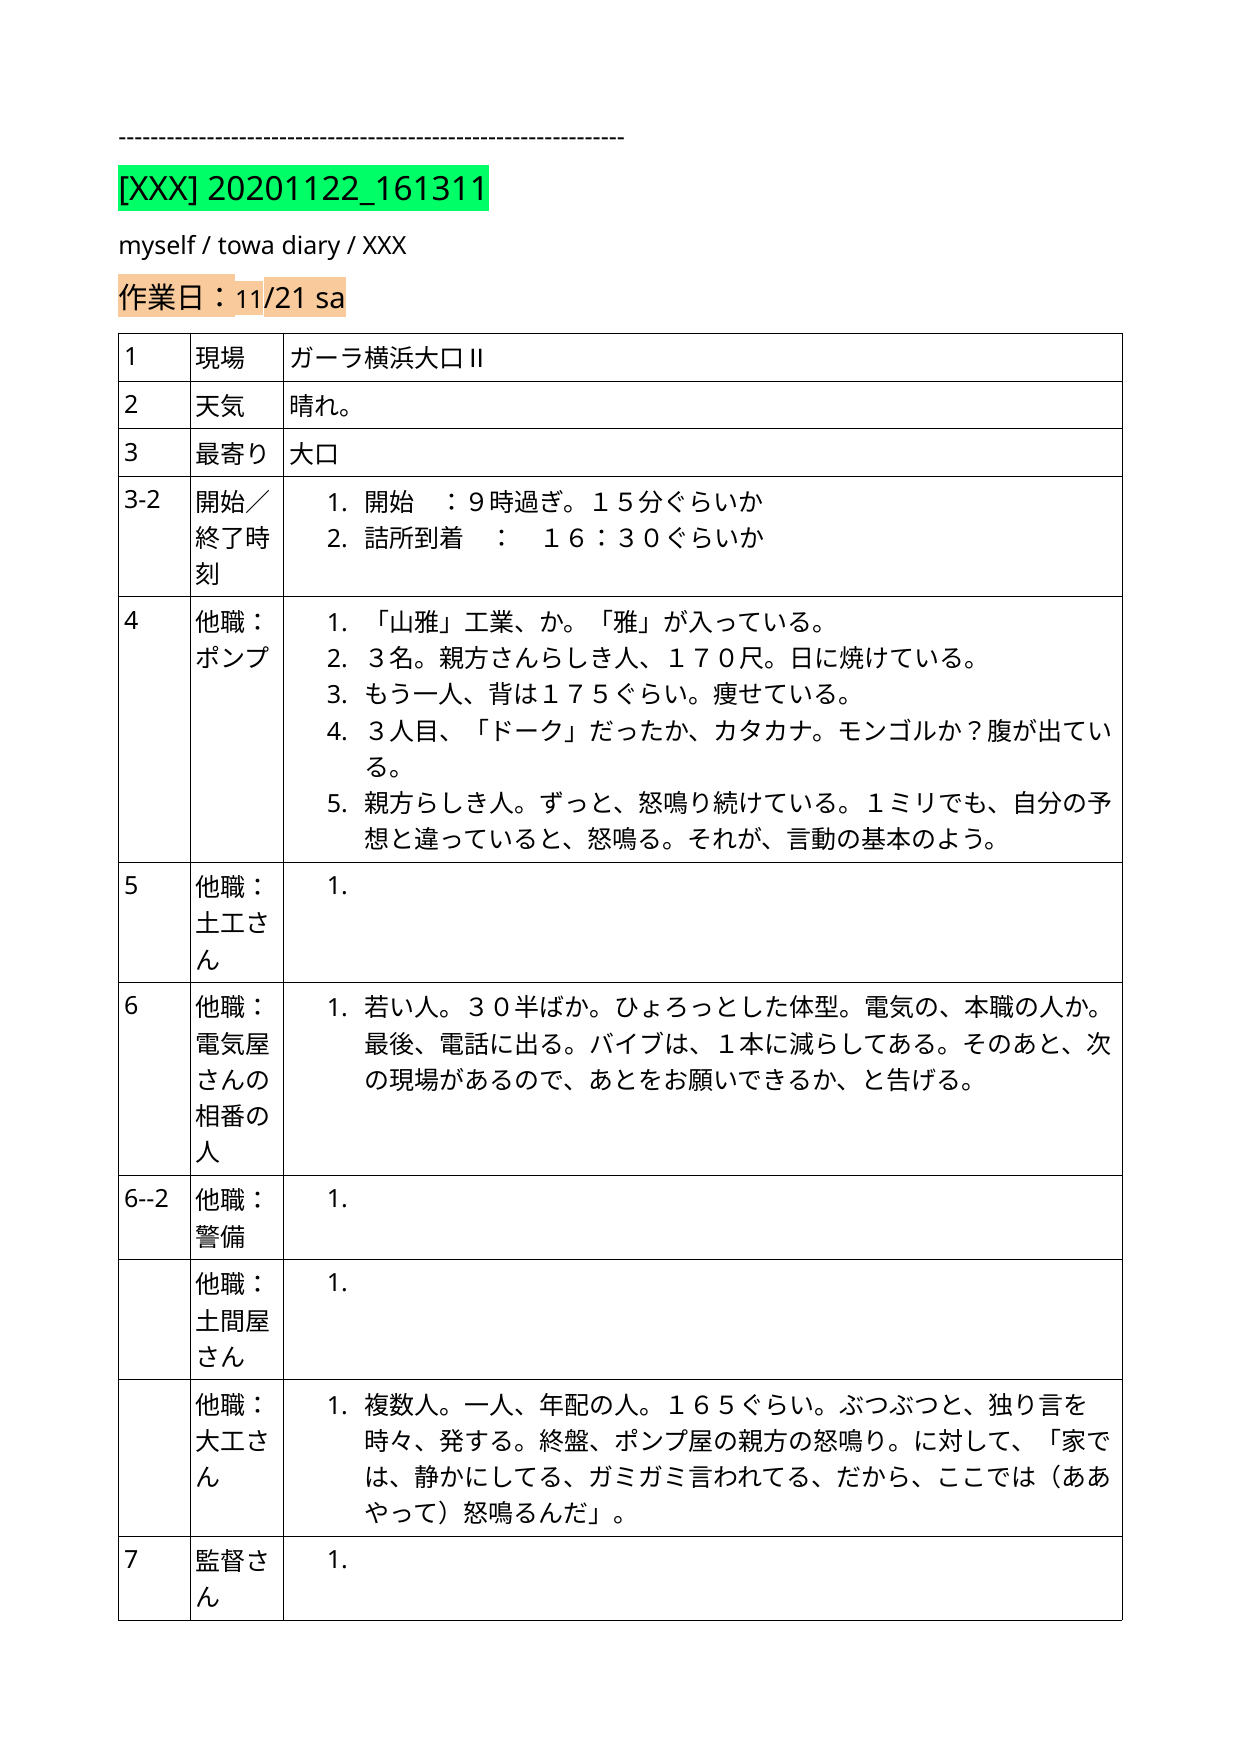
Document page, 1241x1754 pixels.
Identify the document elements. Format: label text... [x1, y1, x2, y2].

table_cell 他職：警備 [191, 1176, 283, 1259]
table_cell [284, 1260, 1122, 1379]
table_cell 晴れ。 [284, 382, 1122, 428]
table_cell 6 [119, 983, 190, 1175]
table_cell 他職：大工さん [191, 1380, 283, 1536]
table_cell 若い人。３０半ばか。ひょろっとした体型。電気の、本職の人か。最後、電話に出る。バイブは、１本に減らしてある。そのあと、次の現場があるので、あとをお願いできるか、と告げる。 [284, 983, 1122, 1175]
table_cell 3-2 [119, 477, 190, 596]
text --------------------------------------------------------------- [118, 118, 1122, 152]
table_cell 4 [119, 597, 190, 862]
table_cell 他職：ポンプ [191, 597, 283, 862]
table_cell 他職：土間屋さん [191, 1260, 283, 1379]
table_cell 「山雅」工業、か。「雅」が入っている。 ３名。親方さんらしき人、１７０尺。日に焼けている。 もう一人、背は１７５ぐらい。痩せている。 ３人目、「ドーク」だったか、カタカナ。モンゴルか？腹が出ている。 親方らしき人。ずっと、怒鳴り続けている。１ミリでも、自分の予想と違っていると、怒鳴る。それが、言動の基本のよう。 [284, 597, 1122, 862]
table_header 現場 [191, 334, 283, 381]
table_cell 開始 ：９時過ぎ。１５分ぐらいか 詰所到着 ： １６：３０ぐらいか [284, 477, 1122, 596]
table_cell 3 [119, 429, 190, 476]
table_cell 天気 [191, 382, 283, 428]
text myself / towa diary / XXX [118, 228, 1122, 262]
table_cell 7 [119, 1537, 190, 1620]
table_header 1 [119, 334, 190, 381]
table_cell 最寄り [191, 429, 283, 476]
table_cell 6--2 [119, 1176, 190, 1259]
table_cell 開始／終了時刻 [191, 477, 283, 596]
table_cell 2 [119, 382, 190, 428]
table_cell 他職：電気屋さんの相番の人 [191, 983, 283, 1175]
table_cell [284, 863, 1122, 982]
text [XXX] 20201122_161311 [118, 165, 1122, 211]
table_cell 複数人。一人、年配の人。１６５ぐらい。ぶつぶつと、独り言を時々、発する。終盤、ポンプ屋の親方の怒鳴り。に対して、「家では、静かにしてる、ガミガミ言われてる、だから、ここでは（ああやって）怒鳴るんだ」。 [284, 1380, 1122, 1536]
table_cell 5 [119, 863, 190, 982]
table_cell 監督さん [191, 1537, 283, 1620]
table_cell [284, 1176, 1122, 1259]
table_cell [119, 1260, 190, 1379]
table_cell [119, 1380, 190, 1536]
table_cell 他職：土工さん [191, 863, 283, 982]
table_cell 大口 [284, 429, 1122, 476]
table_header ガーラ横浜大口Ⅱ [284, 334, 1122, 381]
table_cell [284, 1537, 1122, 1620]
text 作業日：11/21 sa [118, 274, 1122, 317]
